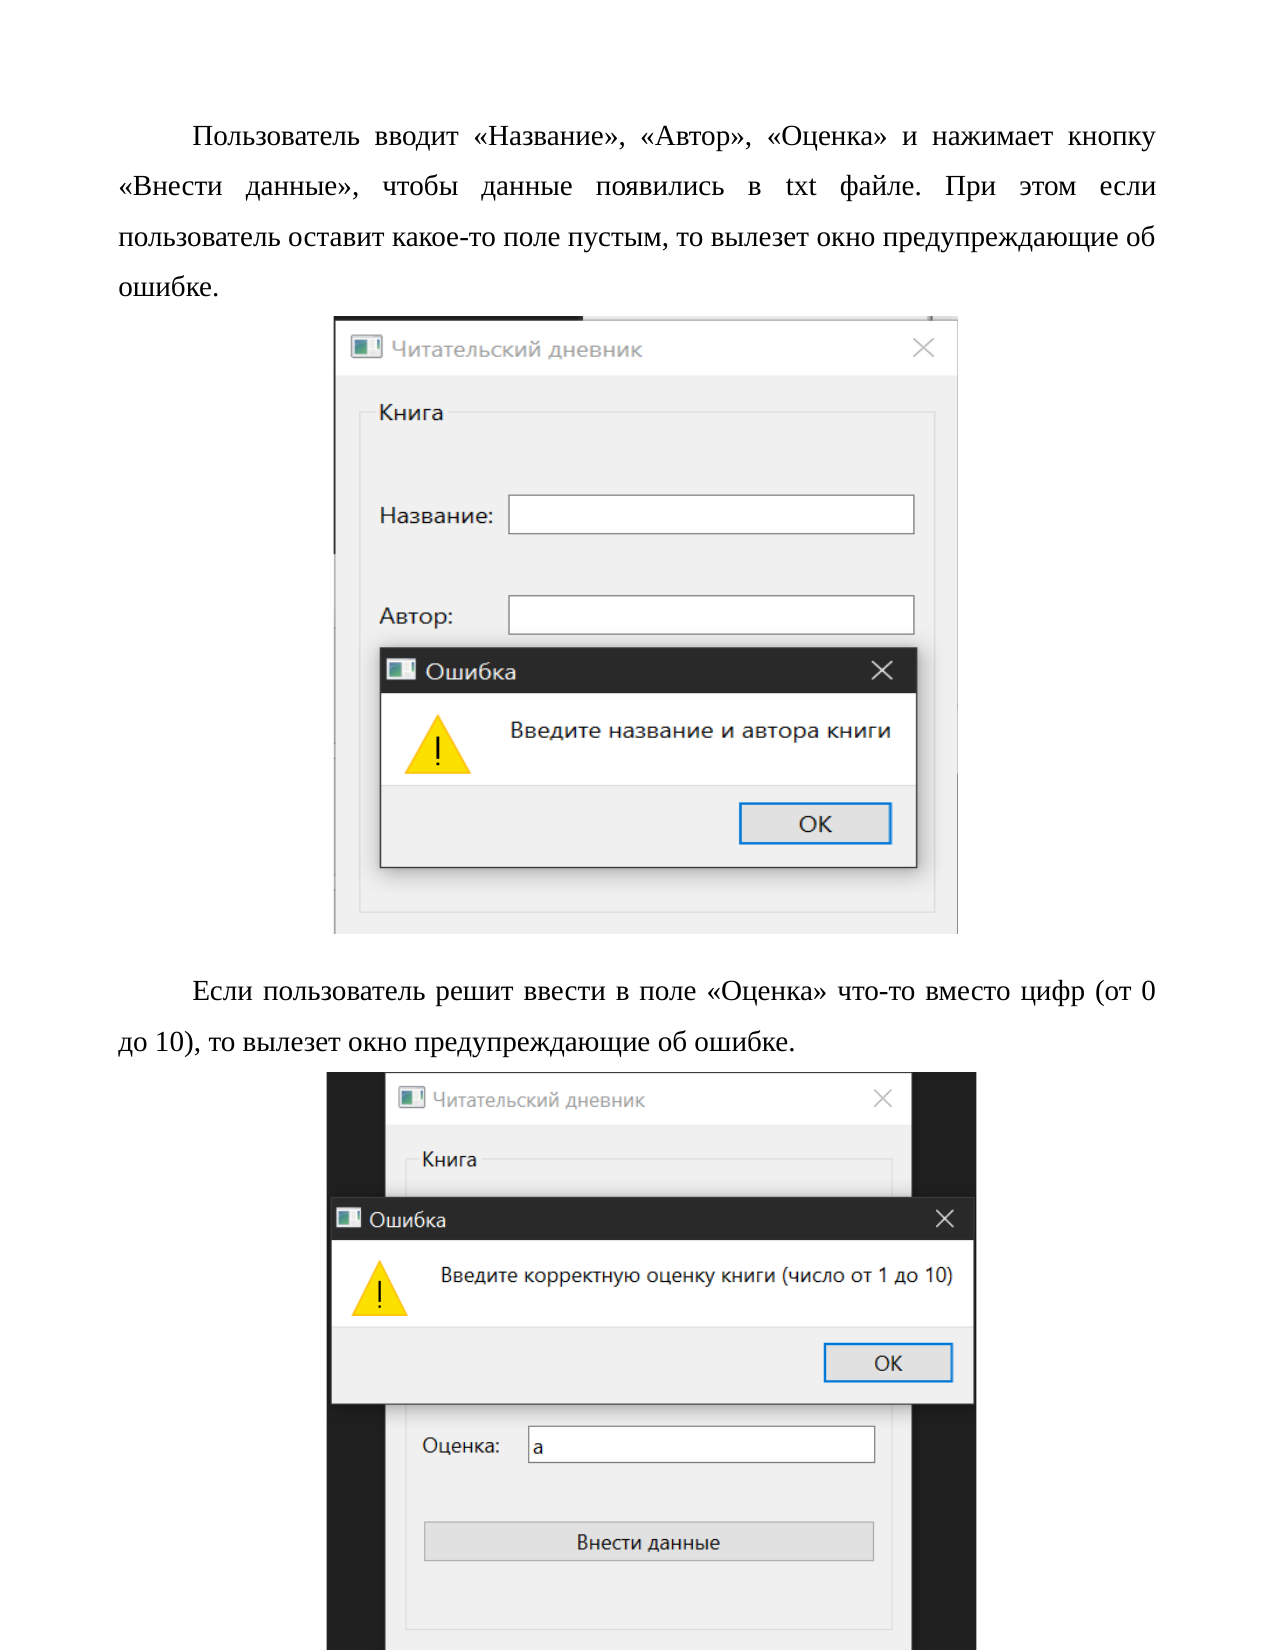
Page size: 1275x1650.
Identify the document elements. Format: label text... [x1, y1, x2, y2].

text Если пользователь решит ввести в поле «Оценка» что-то вместо цифр (от 0 до 10), то вылезет окно предупреждающие об ошибке. [118, 973, 1157, 1057]
text Пользователь вводит «Название», «Автор», «Оценка» и нажимает кнопку «Внести данные», чтобы данные появились в txt файле. При этом если пользователь оставит какое-то поле пустым, то вылезет окно предупреждающие об ошибке. [118, 118, 1157, 303]
picture [333, 316, 958, 934]
picture [326, 1072, 977, 1650]
